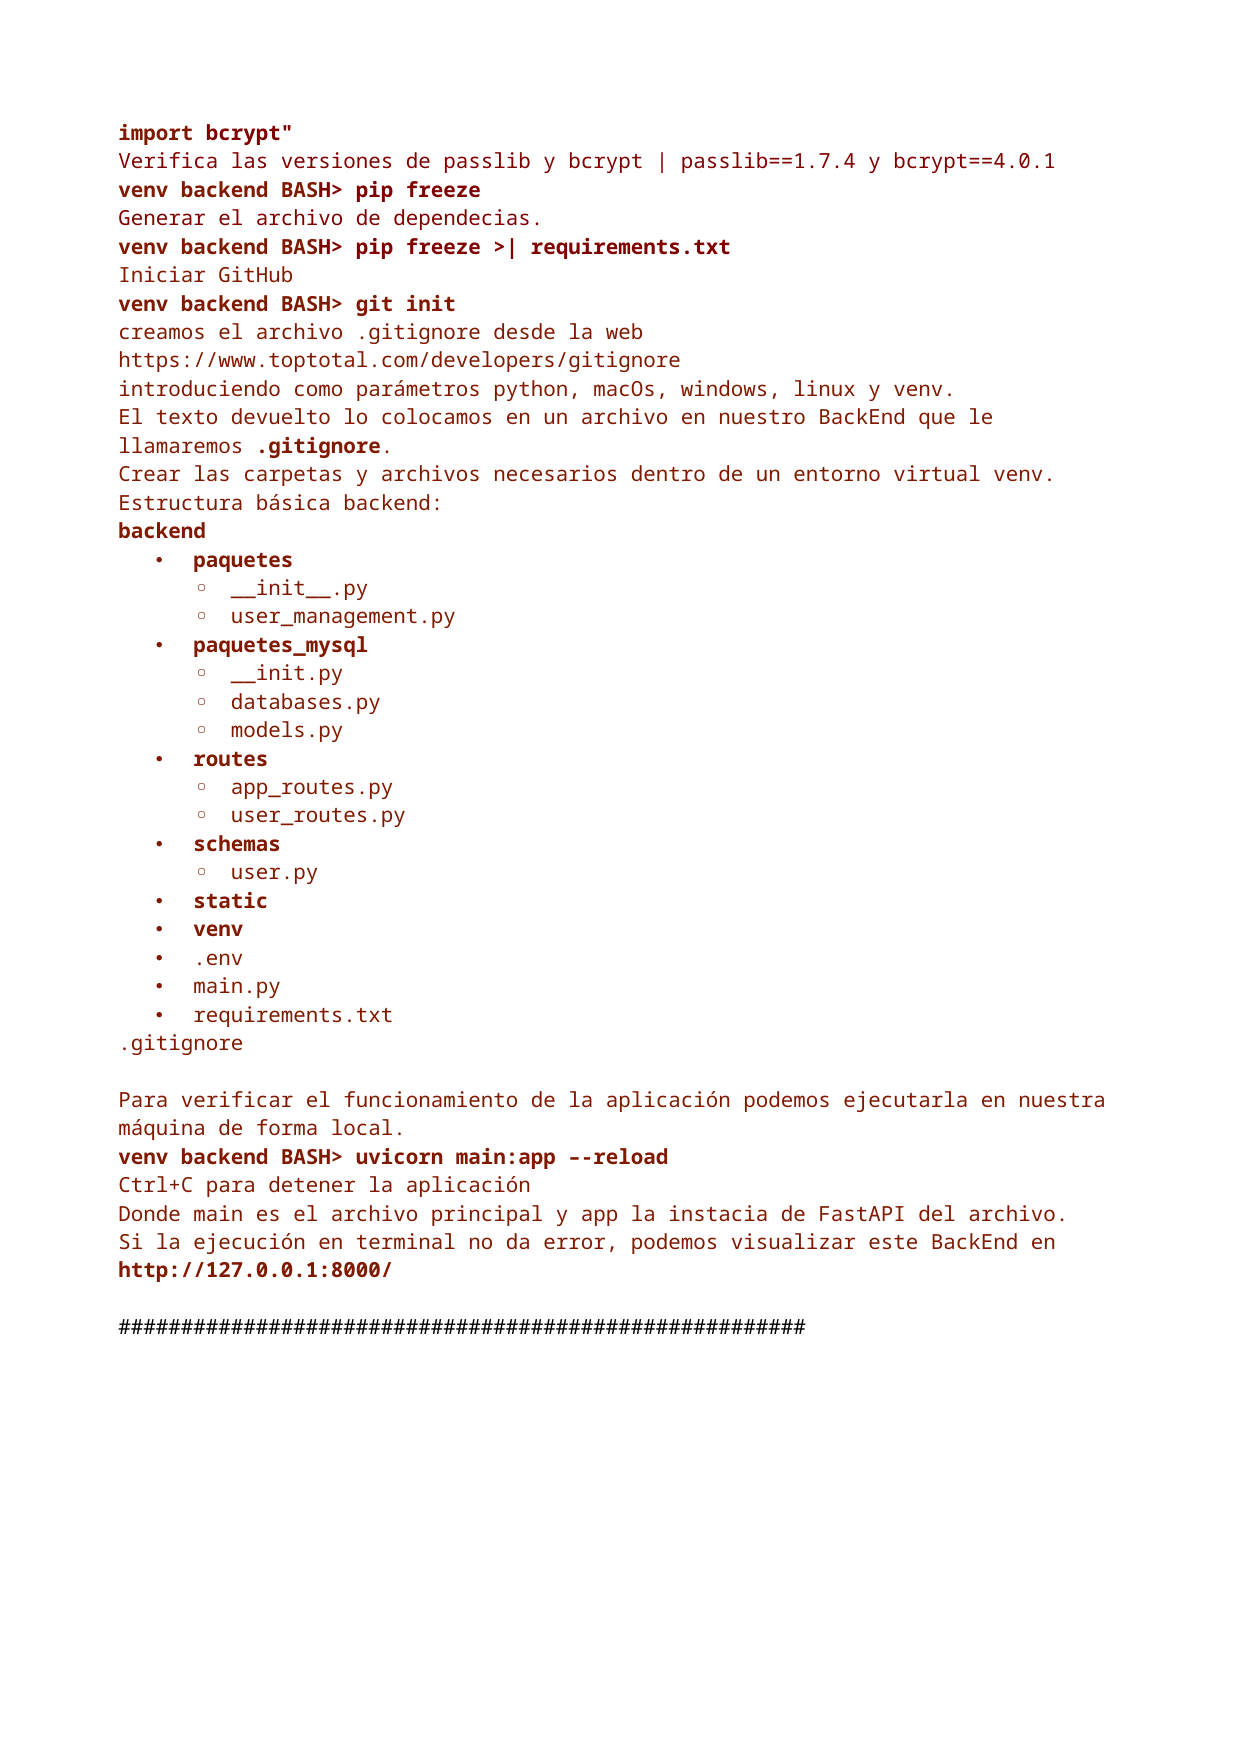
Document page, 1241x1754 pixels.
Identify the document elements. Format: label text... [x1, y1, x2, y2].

list user_routes.py [193, 801, 1122, 829]
text Donde main es el archivo principal y app la instacia de FastAPI del archivo. [118, 1199, 1122, 1227]
list paquetes [156, 545, 1122, 573]
text import bcrypt" [118, 118, 1122, 147]
text Ctrl+C para detener la aplicación [118, 1170, 1122, 1199]
list user_management.py [193, 602, 1122, 630]
text venv backend BASH> git init [118, 289, 1122, 317]
list main.py [156, 971, 1122, 1000]
text backend [118, 516, 1122, 545]
text https://www.toptotal.com/developers/gitignore [118, 346, 1122, 374]
list __init__.py [193, 573, 1122, 602]
text Crear las carpetas y archivos necesarios dentro de un entorno virtual venv. [118, 459, 1122, 488]
text Estructura básica backend: [118, 488, 1122, 516]
list models.py [193, 715, 1122, 744]
text venv backend BASH> pip freeze [118, 175, 1122, 203]
text Iniciar GitHub [118, 260, 1122, 289]
text .gitignore [118, 1028, 1122, 1057]
text El texto devuelto lo colocamos en un archivo en nuestro BackEnd que le llamaremos .gitignore. [118, 402, 1122, 459]
text Para verificar el funcionamiento de la aplicación podemos ejecutarla en nuestra máquina de forma local. [118, 1085, 1122, 1142]
list .env [156, 943, 1122, 971]
list paquetes_mysql [156, 630, 1122, 658]
list venv [156, 914, 1122, 943]
list routes [156, 744, 1122, 772]
text venv backend BASH> pip freeze >| requirements.txt [118, 232, 1122, 260]
text introduciendo como parámetros python, macOs, windows, linux y venv. [118, 374, 1122, 402]
text Verifica las versiones de passlib y bcrypt | passlib==1.7.4 y bcrypt==4.0.1 [118, 147, 1122, 175]
list requirements.txt [156, 1000, 1122, 1028]
list user.py [193, 857, 1122, 886]
list databases.py [193, 687, 1122, 715]
text Si la ejecución en terminal no da error, podemos visualizar este BackEnd en http://127.0.0.1:8000/ [118, 1227, 1122, 1284]
list schemas [156, 829, 1122, 857]
text Generar el archivo de dependecias. [118, 203, 1122, 232]
list app_routes.py [193, 772, 1122, 801]
text venv backend BASH> uvicorn main:app –-reload [118, 1142, 1122, 1170]
text ####################################################### [118, 1312, 1122, 1341]
list __init.py [193, 658, 1122, 687]
list static [156, 886, 1122, 914]
text creamos el archivo .gitignore desde la web [118, 317, 1122, 346]
